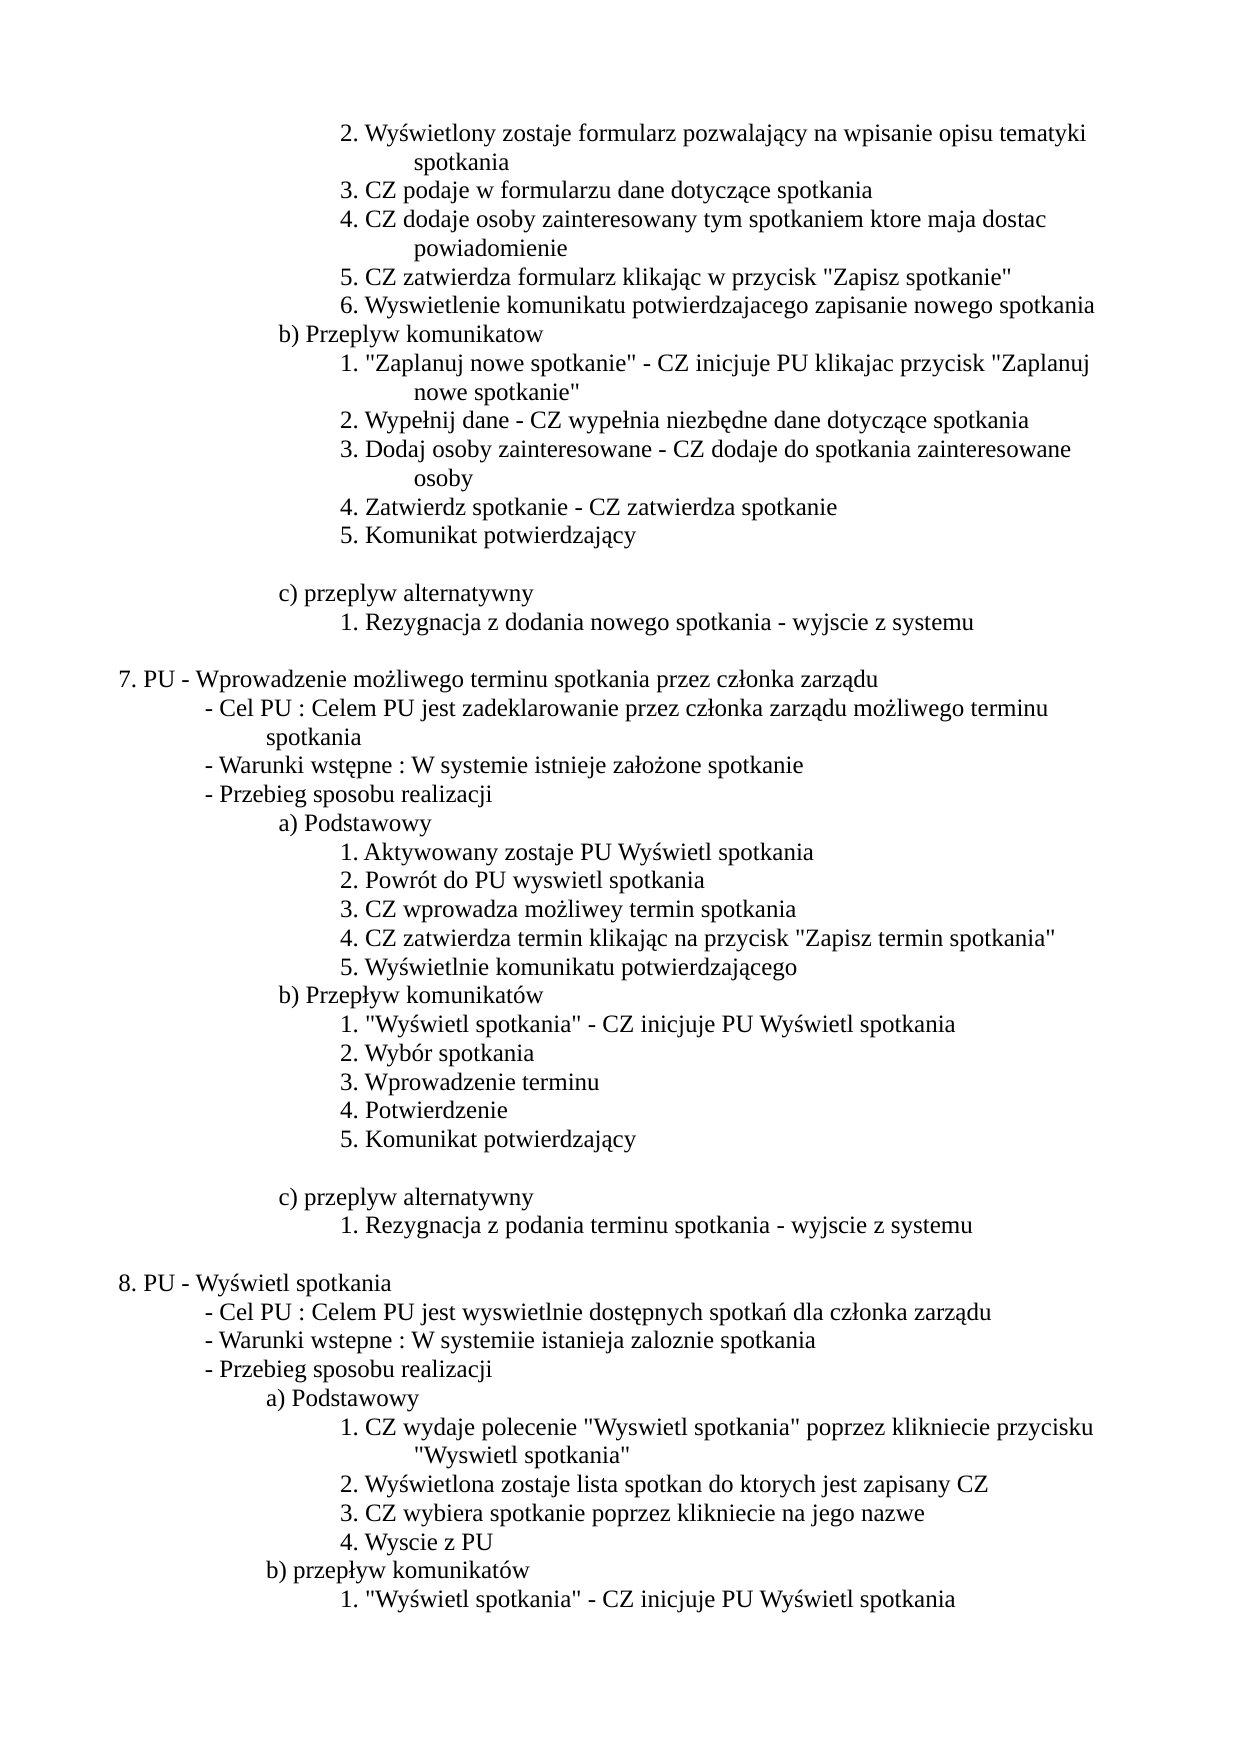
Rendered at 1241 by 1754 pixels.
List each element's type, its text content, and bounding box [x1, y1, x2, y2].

text 3. CZ wybiera spotkanie poprzez klikniecie na jego nazwe [118, 1498, 1122, 1527]
text 2. Wyświetlony zostaje formularz pozwalający na wpisanie opisu tematyki spotkania [118, 118, 1122, 176]
text 3. Wprowadzenie terminu [118, 1067, 1122, 1096]
text 1. Rezygnacja z podania terminu spotkania - wyjscie z systemu [118, 1211, 1122, 1239]
text 1. "Wyświetl spotkania" - CZ inicjuje PU Wyświetl spotkania [118, 1009, 1122, 1038]
text - Cel PU : Celem PU jest wyswietlnie dostępnych spotkań dla członka zarządu [118, 1297, 1122, 1326]
text 2. Powrót do PU wyswietl spotkania [118, 866, 1122, 894]
text 6. Wyswietlenie komunikatu potwierdzajacego zapisanie nowego spotkania [118, 291, 1122, 319]
text - Warunki wstepne : W systemiie istanieja zaloznie spotkania [118, 1326, 1122, 1354]
text 3. CZ wprowadza możliwey termin spotkania [118, 894, 1122, 923]
text - Warunki wstępne : W systemie istnieje założone spotkanie [118, 751, 1122, 779]
text - Cel PU : Celem PU jest zadeklarowanie przez członka zarządu możliwego terminu spotkania [118, 693, 1122, 751]
text c) przeplyw alternatywny [118, 1182, 1122, 1211]
text 1. "Zaplanuj nowe spotkanie" - CZ inicjuje PU klikajac przycisk "Zaplanuj nowe spotkanie" [118, 348, 1122, 406]
text 3. Dodaj osoby zainteresowane - CZ dodaje do spotkania zainteresowane osoby [118, 434, 1122, 492]
text 2. Wybór spotkania [118, 1038, 1122, 1067]
text 4. Potwierdzenie [118, 1096, 1122, 1124]
text b) Przeplyw komunikatow [118, 319, 1122, 348]
text 4. CZ dodaje osoby zainteresowany tym spotkaniem ktore maja dostac powiadomienie [118, 204, 1122, 262]
text 4. Zatwierdz spotkanie - CZ zatwierdza spotkanie [118, 492, 1122, 521]
text c) przeplyw alternatywny [118, 578, 1122, 607]
text 5. Komunikat potwierdzający [118, 1124, 1122, 1153]
text a) Podstawowy [118, 1383, 1122, 1412]
text 2. Wypełnij dane - CZ wypełnia niezbędne dane dotyczące spotkania [118, 406, 1122, 434]
text b) przepływ komunikatów [118, 1556, 1122, 1584]
text - Przebieg sposobu realizacji [118, 1354, 1122, 1383]
text 5. CZ zatwierdza formularz klikając w przycisk "Zapisz spotkanie" [118, 262, 1122, 291]
text b) Przepływ komunikatów [118, 981, 1122, 1009]
text 4. Wyscie z PU [118, 1527, 1122, 1556]
text 2. Wyświetlona zostaje lista spotkan do ktorych jest zapisany CZ [118, 1469, 1122, 1498]
text 3. CZ podaje w formularzu dane dotyczące spotkania [118, 176, 1122, 204]
text 1. Aktywowany zostaje PU Wyświetl spotkania [118, 837, 1122, 866]
text 8. PU - Wyświetl spotkania [118, 1268, 1122, 1297]
text 4. CZ zatwierdza termin klikając na przycisk "Zapisz termin spotkania" [118, 923, 1122, 952]
text a) Podstawowy [118, 808, 1122, 837]
text 5. Komunikat potwierdzający [118, 521, 1122, 549]
text 7. PU - Wprowadzenie możliwego terminu spotkania przez członka zarządu [118, 664, 1122, 693]
text 1. Rezygnacja z dodania nowego spotkania - wyjscie z systemu [118, 607, 1122, 636]
text 1. "Wyświetl spotkania" - CZ inicjuje PU Wyświetl spotkania [118, 1584, 1122, 1613]
text - Przebieg sposobu realizacji [118, 779, 1122, 808]
text 5. Wyświetlnie komunikatu potwierdzającego [118, 952, 1122, 981]
text 1. CZ wydaje polecenie "Wyswietl spotkania" poprzez klikniecie przycisku "Wyswietl spotkania" [118, 1412, 1122, 1469]
